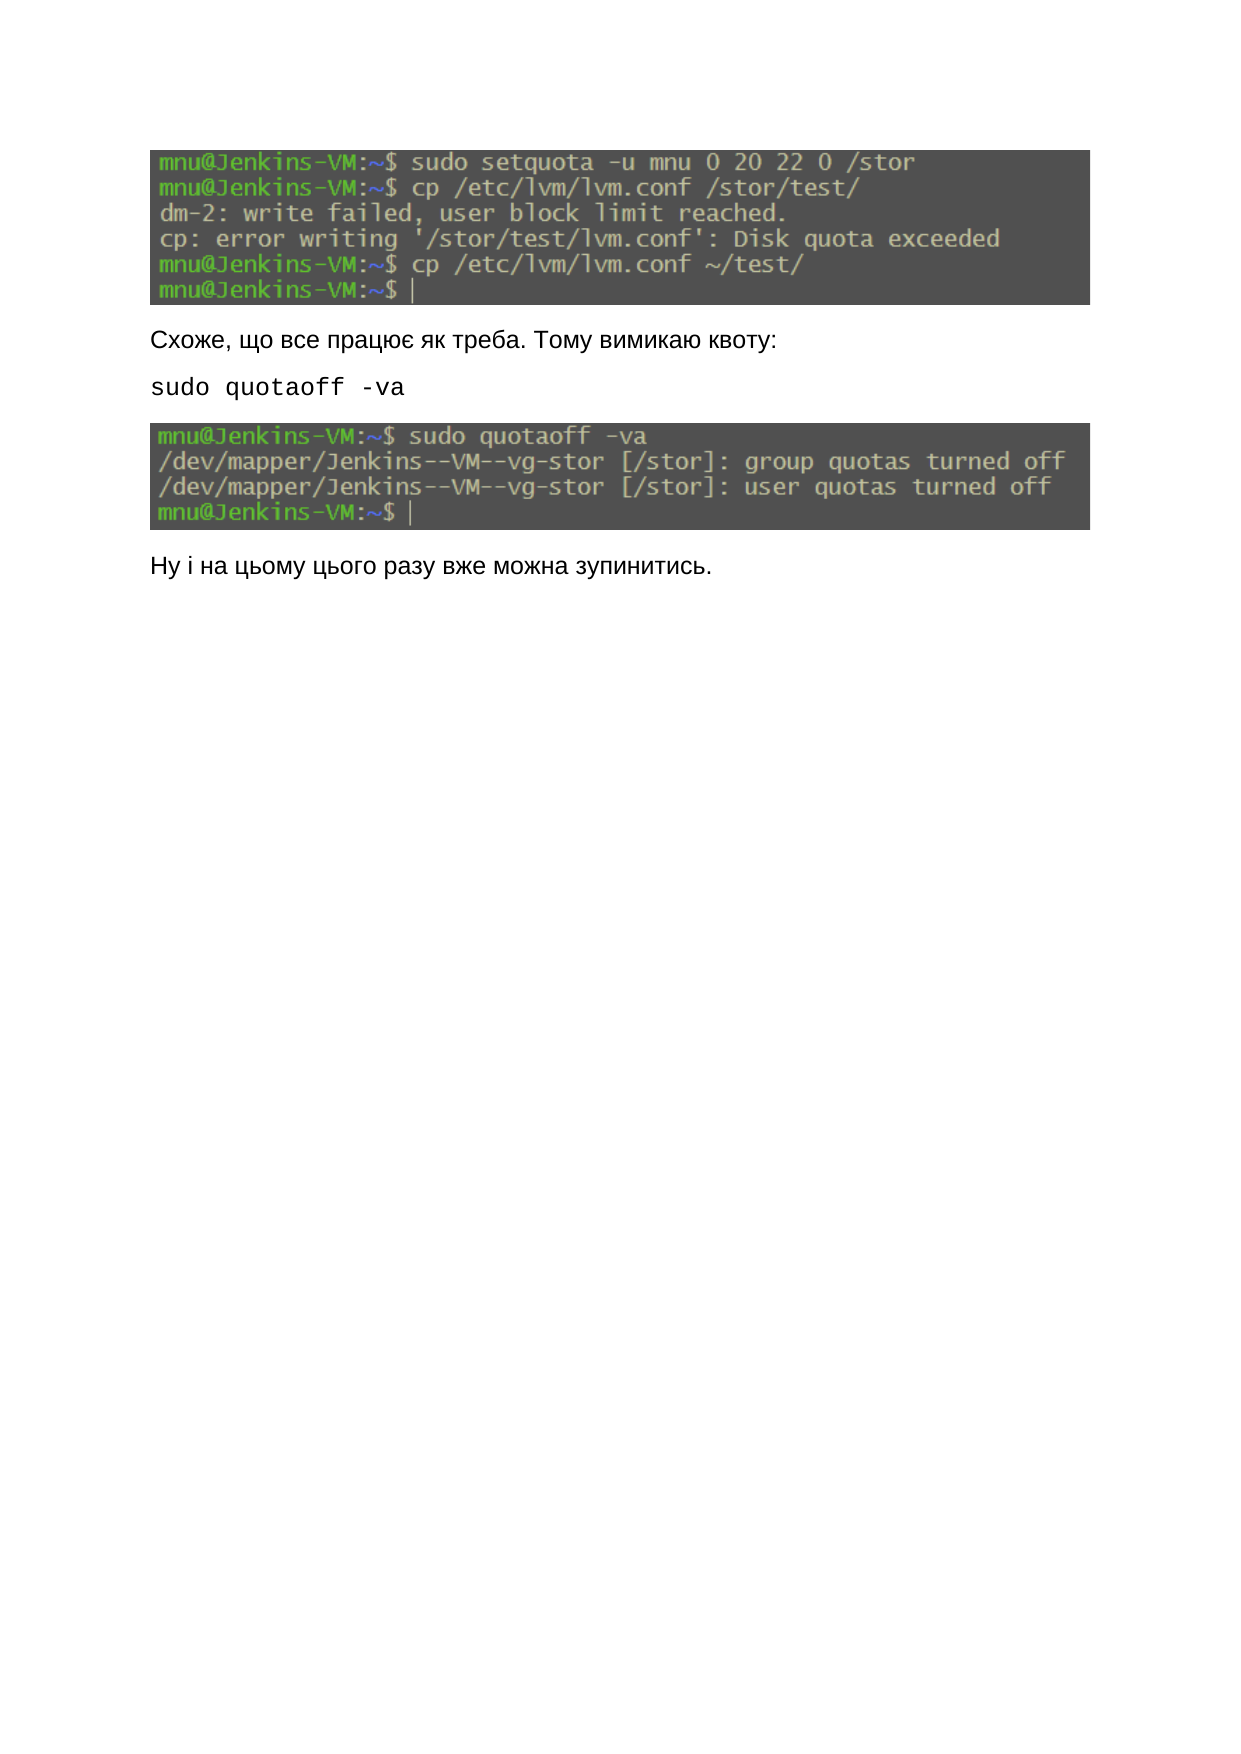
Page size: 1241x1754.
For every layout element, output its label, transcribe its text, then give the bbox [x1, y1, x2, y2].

text Ну і на цьому цього разу вже можна зупинитись. [150, 551, 1090, 579]
text Схоже, що все працює як треба. Тому вимикаю квоту: [150, 325, 1090, 354]
picture [150, 423, 1091, 530]
picture [150, 150, 1091, 305]
text sudo quotaoff -va [150, 374, 1090, 403]
